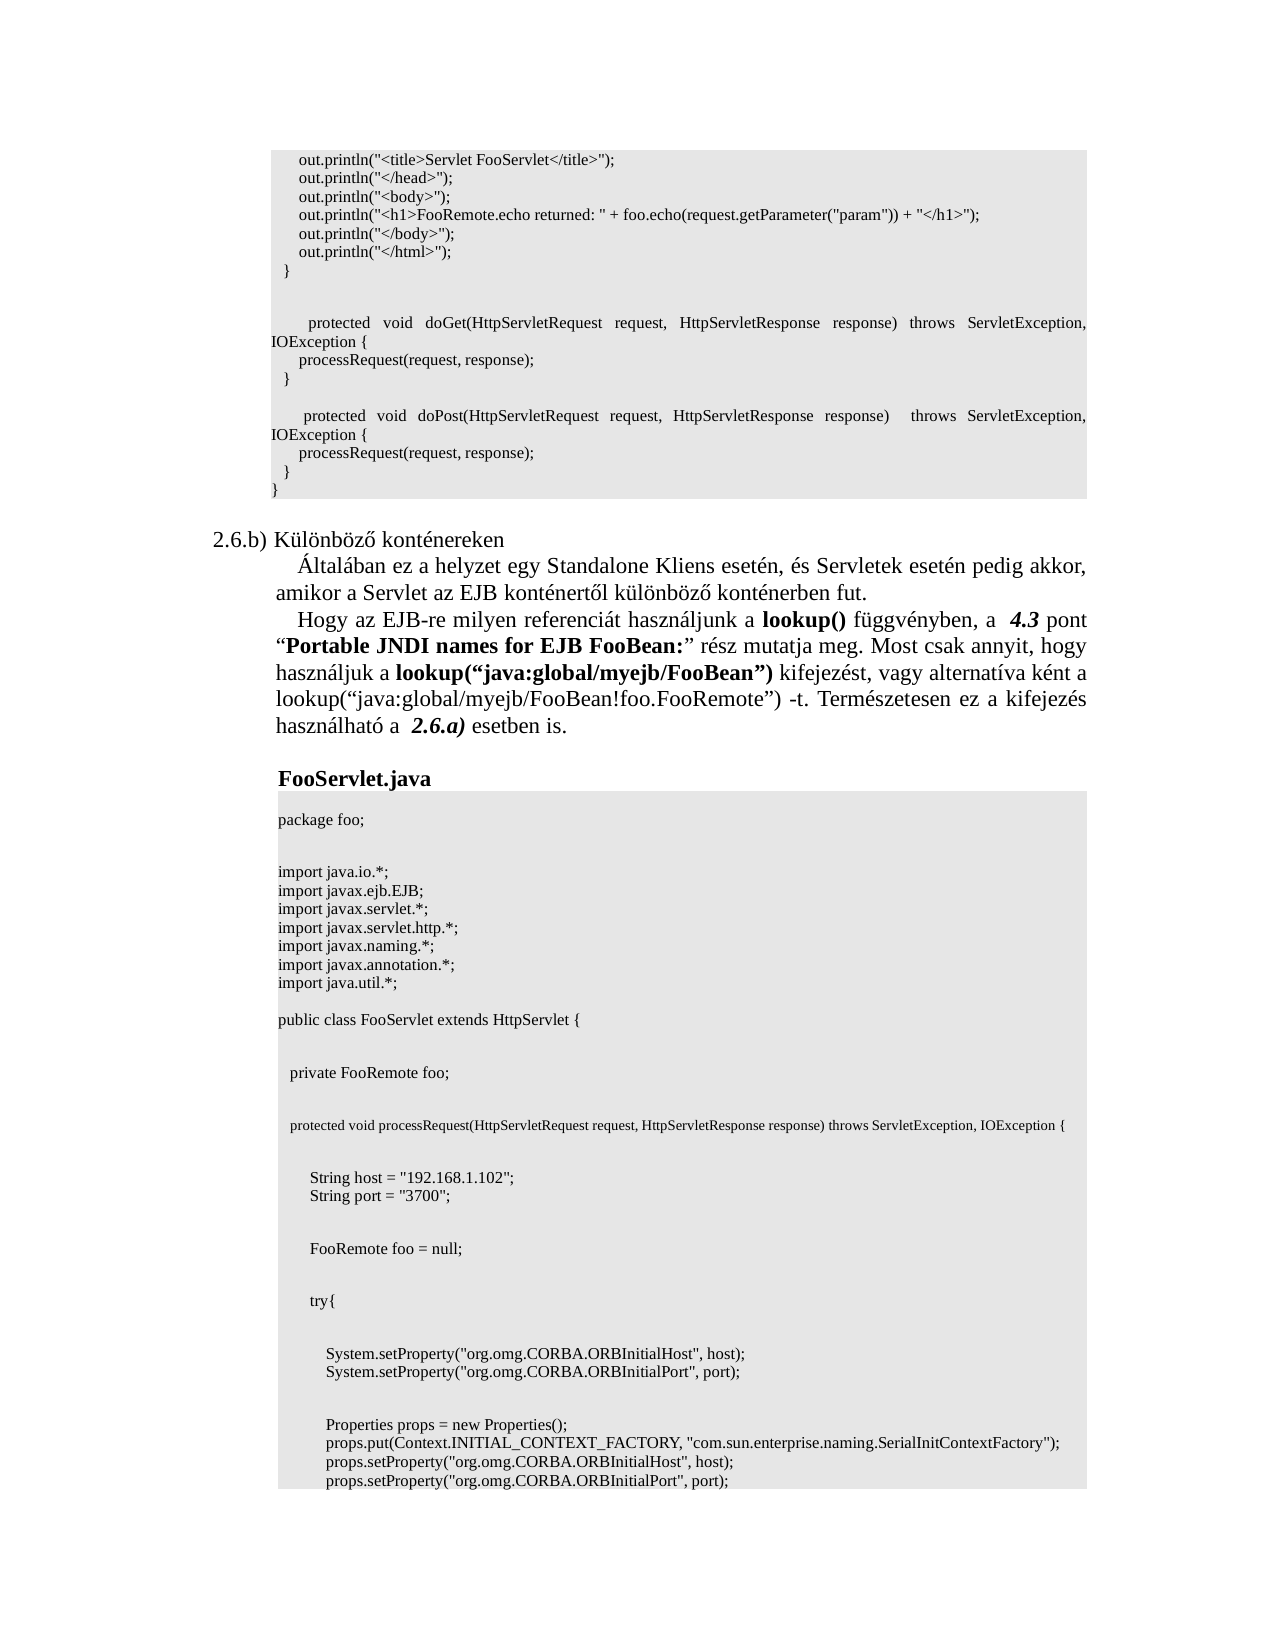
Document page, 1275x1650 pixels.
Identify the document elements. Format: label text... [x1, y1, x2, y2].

text Hogy az EJB-re milyen referenciát használjunk a lookup() függvényben, a 4.3 pont “Portable JNDI names for EJB FooBean:” rész mutatja meg. Most csak annyit, hogy használjuk a lookup(“java:global/myejb/FooBean”) kifejezést, vagy alternatíva ként a lookup(“java:global/myejb/FooBean!foo.FooRemote”) -t. Természetesen ez a kifejezés használható a 2.6.a esetben is. [276, 605, 1087, 738]
text System.setProperty("org.omg.CORBA.ORBInitialPort", port); [278, 1363, 1087, 1381]
text import java.util.*; [278, 974, 1087, 992]
text processRequest(request, response); [271, 443, 1087, 462]
text } [271, 462, 1087, 481]
text out.println("<body>"); [271, 187, 1087, 206]
text } [271, 369, 1087, 388]
text props.setProperty("org.omg.CORBA.ORBInitialHost", host); [278, 1452, 1087, 1471]
text FooRemote foo = null; [278, 1239, 1087, 1258]
text try{ [278, 1292, 1087, 1310]
text String port = "3700"; [278, 1187, 1087, 1205]
text import java.io.*; [278, 862, 1087, 881]
text public class FooServlet extends HttpServlet { [278, 1011, 1087, 1029]
text protected void doGet(HttpServletRequest request, HttpServletResponse response) throws ServletException, IOException { [271, 314, 1087, 351]
text private FooRemote foo; [278, 1063, 1087, 1082]
text import javax.ejb.EJB; [278, 881, 1087, 899]
text String host = "192.168.1.102"; [278, 1168, 1087, 1187]
text Properties props = new Properties(); [278, 1415, 1087, 1434]
text Általában ez a helyzet egy Standalone Kliens esetén, és Servletek esetén pedig akkor, amikor a Servlet az EJB konténertől különböző konténerben fut. [276, 552, 1087, 605]
text package foo; [278, 810, 1087, 828]
text props.setProperty("org.omg.CORBA.ORBInitialPort", port); [278, 1471, 1087, 1489]
text } [271, 481, 1087, 499]
text import javax.naming.*; [278, 937, 1087, 955]
text out.println("<title>Servlet FooServlet</title>"); [271, 150, 1087, 168]
text out.println("</html>"); [271, 243, 1087, 261]
text processRequest(request, response); [271, 351, 1087, 369]
text out.println("<h1>FooRemote.echo returned: " + foo.echo(request.getParameter("param")) + "</h1>"); [271, 206, 1087, 224]
text System.setProperty("org.omg.CORBA.ORBInitialHost", host); [278, 1344, 1087, 1363]
text props.put(Context.INITIAL_CONTEXT_FACTORY, "com.sun.enterprise.naming.SerialInitContextFactory"); [278, 1434, 1087, 1452]
text out.println("</head>"); [271, 168, 1087, 187]
text out.println("</body>"); [271, 224, 1087, 243]
text protected void doPost(HttpServletRequest request, HttpServletResponse response) throws ServletException, IOException { [271, 406, 1087, 443]
text import javax.servlet.*; [278, 899, 1087, 918]
text FooServlet.java [278, 765, 1087, 791]
list Különböző konténereken [207, 526, 1087, 552]
text protected void processRequest(HttpServletRequest request, HttpServletResponse response) throws ServletException, IOException { [278, 1116, 1087, 1134]
text import javax.annotation.*; [278, 955, 1087, 974]
text import javax.servlet.http.*; [278, 918, 1087, 937]
text } [271, 261, 1087, 280]
